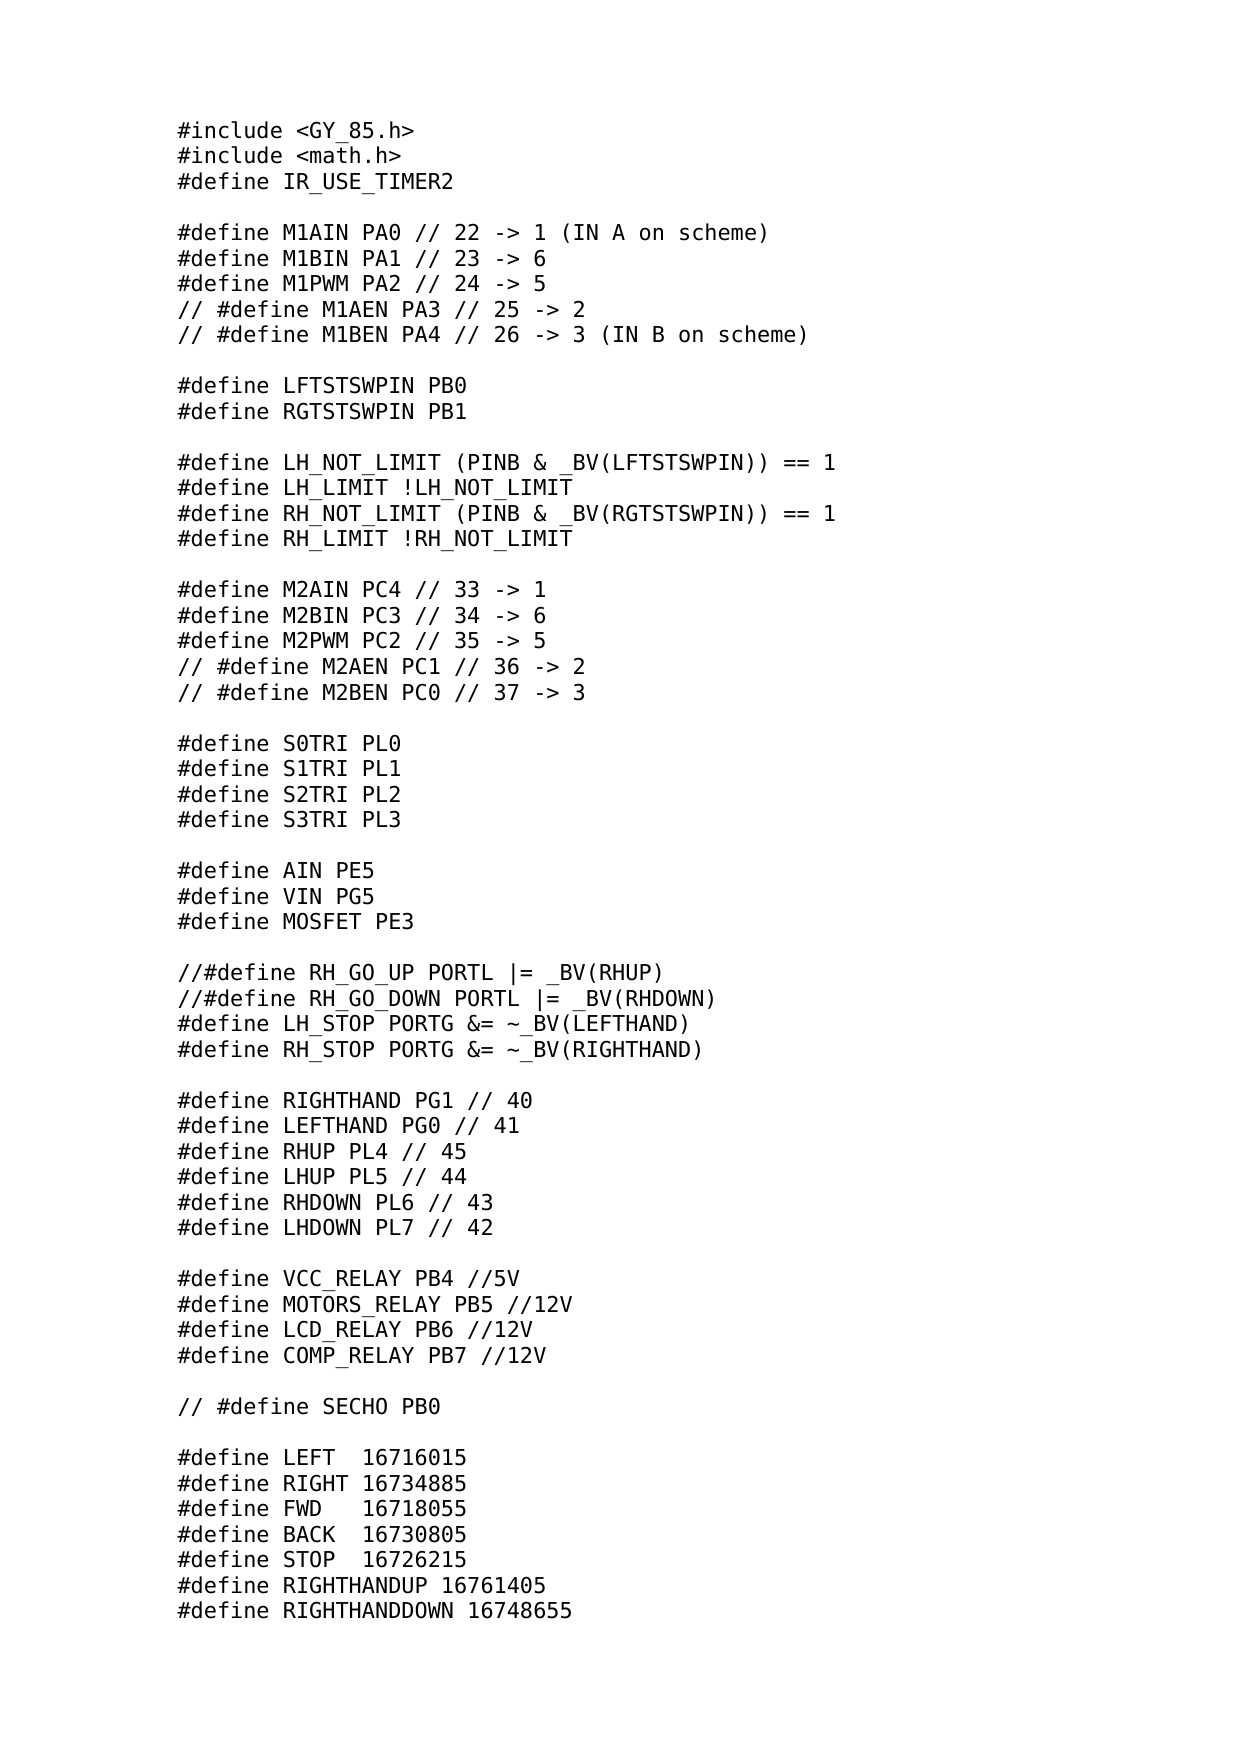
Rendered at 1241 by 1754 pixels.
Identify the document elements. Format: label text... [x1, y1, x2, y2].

text #define LEFTHAND PG0 // 41 [177, 1113, 1152, 1139]
text #define S1TRI PL1 [177, 756, 1152, 782]
text #define RIGHTHANDUP 16761405 [177, 1573, 1152, 1598]
text #define M1BIN PA1 // 23 -> 6 [177, 246, 1152, 271]
text #define S0TRI PL0 [177, 731, 1152, 756]
text #define AIN PE5 [177, 858, 1152, 884]
text // #define M1BEN PA4 // 26 -> 3 (IN B on scheme) [177, 322, 1152, 348]
text #define BACK 16730805 [177, 1522, 1152, 1547]
text #define LH_STOP PORTG &= ~_BV(LEFTHAND) [177, 1011, 1152, 1037]
text #define LCD_RELAY PB6 //12V [177, 1318, 1152, 1343]
text #define LFTSTSWPIN PB0 [177, 373, 1152, 399]
text #define COMP_RELAY PB7 //12V [177, 1343, 1152, 1369]
text // #define M2BEN PC0 // 37 -> 3 [177, 679, 1152, 705]
text #define STOP 16726215 [177, 1547, 1152, 1573]
text #define LH_LIMIT !LH_NOT_LIMIT [177, 475, 1152, 501]
text //#define RH_GO_DOWN PORTL |= _BV(RHDOWN) [177, 986, 1152, 1011]
text #define M1AIN PA0 // 22 -> 1 (IN A on scheme) [177, 220, 1152, 246]
text #define S3TRI PL3 [177, 807, 1152, 833]
text #define FWD 16718055 [177, 1496, 1152, 1522]
text #define RIGHT 16734885 [177, 1471, 1152, 1496]
text #define LHUP PL5 // 44 [177, 1164, 1152, 1190]
text #include <math.h> [177, 144, 1152, 169]
text #define IR_USE_TIMER2 [177, 169, 1152, 195]
text #define MOTORS_RELAY PB5 //12V [177, 1292, 1152, 1318]
text // #define M1AEN PA3 // 25 -> 2 [177, 297, 1152, 322]
text #define RGTSTSWPIN PB1 [177, 399, 1152, 424]
text #define RIGHTHANDDOWN 16748655 [177, 1598, 1152, 1624]
text #define VCC_RELAY PB4 //5V [177, 1267, 1152, 1292]
text //#define RH_GO_UP PORTL |= _BV(RHUP) [177, 960, 1152, 986]
text // #define M2AEN PC1 // 36 -> 2 [177, 654, 1152, 679]
text #define RIGHTHAND PG1 // 40 [177, 1088, 1152, 1113]
text #define VIN PG5 [177, 884, 1152, 909]
text #define S2TRI PL2 [177, 782, 1152, 807]
text #define LH_NOT_LIMIT (PINB & _BV(LFTSTSWPIN)) == 1 [177, 450, 1152, 475]
text #define RHUP PL4 // 45 [177, 1139, 1152, 1164]
text #define M2PWM PC2 // 35 -> 5 [177, 628, 1152, 654]
text #define LHDOWN PL7 // 42 [177, 1216, 1152, 1241]
text #define M2AIN PC4 // 33 -> 1 [177, 577, 1152, 603]
text #define M1PWM PA2 // 24 -> 5 [177, 271, 1152, 297]
text #define RH_NOT_LIMIT (PINB & _BV(RGTSTSWPIN)) == 1 [177, 501, 1152, 526]
text #define RHDOWN PL6 // 43 [177, 1190, 1152, 1216]
text #define MOSFET PE3 [177, 909, 1152, 935]
text #define RH_STOP PORTG &= ~_BV(RIGHTHAND) [177, 1037, 1152, 1062]
text #define LEFT 16716015 [177, 1445, 1152, 1471]
text #include <GY_85.h> [177, 118, 1152, 144]
text #define M2BIN PC3 // 34 -> 6 [177, 603, 1152, 628]
text #define RH_LIMIT !RH_NOT_LIMIT [177, 526, 1152, 552]
text // #define SECHO PB0 [177, 1394, 1152, 1420]
